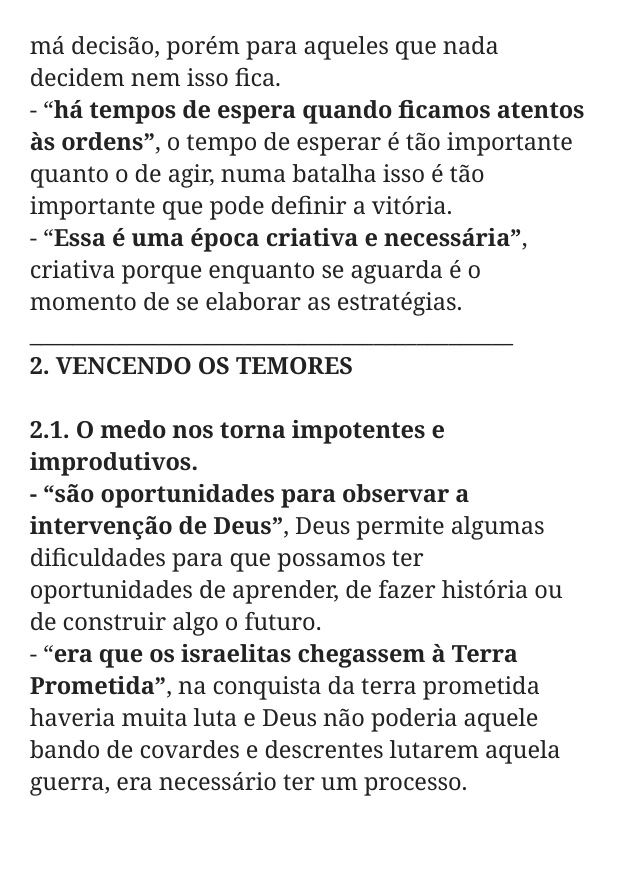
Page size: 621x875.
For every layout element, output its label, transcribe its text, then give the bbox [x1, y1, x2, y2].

text 2.1. O medo nos torna impotentes e improdutivos. [29, 413, 591, 477]
text 2. VENCENDO OS TEMORES [29, 349, 591, 381]
text má decisão, porém para aqueles que nada decidem nem isso fica. [29, 29, 591, 93]
text - “há tempos de espera quando ficamos atentos às ordens”, o tempo de esperar é tão importante quanto o de agir, numa batalha isso é tão importante que pode definir a vitória. [29, 93, 591, 221]
text - “Essa é uma época criativa e necessária”, criativa porque enquanto se aguarda é o momento de se elaborar as estratégias. [29, 221, 591, 317]
text _____________________________________________ [29, 317, 591, 349]
text - “são oportunidades para observar a intervenção de Deus”, Deus permite algumas dificuldades para que possamos ter oportunidades de aprender, de fazer história ou de construir algo o futuro. [29, 477, 591, 637]
text - “era que os israelitas chegassem à Terra Prometida”, na conquista da terra prometida haveria muita luta e Deus não poderia aquele bando de covardes e descrentes lutarem aquela guerra, era necessário ter um processo. [29, 637, 591, 797]
